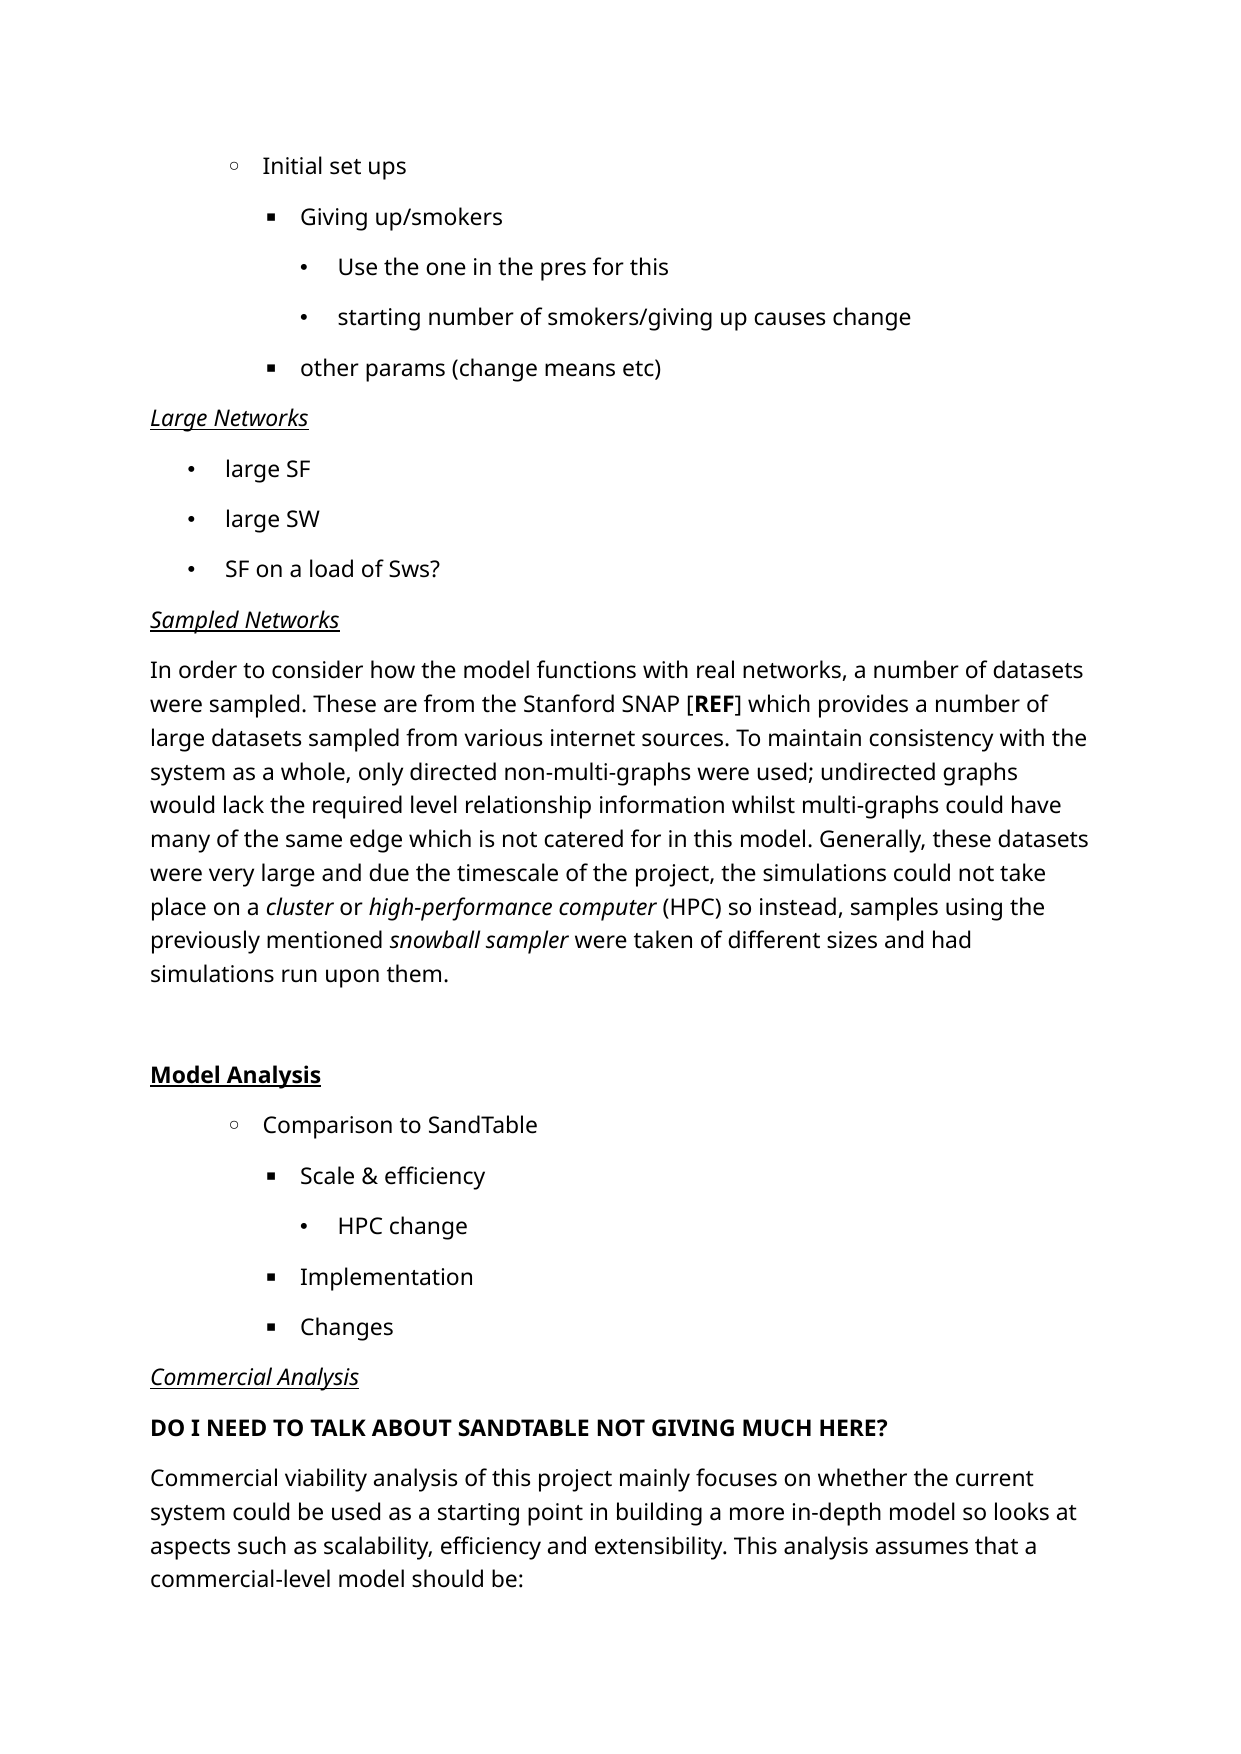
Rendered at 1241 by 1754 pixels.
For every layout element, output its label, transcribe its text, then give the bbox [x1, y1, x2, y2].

list Comparison to SandTable [225, 1109, 1090, 1140]
text DO I NEED TO TALK ABOUT SANDTABLE NOT GIVING MUCH HERE? [150, 1412, 1090, 1443]
list other params (change means etc) [262, 352, 1090, 383]
text Commercial Analysis [150, 1361, 1090, 1392]
list Use the one in the pres for this [300, 251, 1090, 282]
list large SW [187, 503, 1090, 534]
list Implementation [262, 1260, 1090, 1292]
text Large Networks [150, 402, 1090, 433]
text Model Analysis [150, 1059, 1090, 1090]
text Sampled Networks [150, 604, 1090, 635]
list SF on a load of Sws? [187, 553, 1090, 584]
text In order to consider how the model functions with real networks, a number of datasets were sampled. These are from the Stanford SNAP [REF] which provides a number of large datasets sampled from various internet sources. To maintain consistency with the system as a whole, only directed non-multi-graphs were used; undirected graphs would lack the required level relationship information whilst multi-graphs could have many of the same edge which is not catered for in this model. Generally, these datasets were very large and due the timescale of the project, the simulations could not take place on a cluster or high-performance computer (HPC) so instead, samples using the previously mentioned snowball sampler were taken of different sizes and had simulations run upon them. [150, 654, 1090, 989]
list HPC change [300, 1210, 1090, 1241]
list Changes [262, 1311, 1090, 1342]
list large SF [187, 452, 1090, 484]
list Scale & efficiency [262, 1159, 1090, 1191]
list Initial set ups [225, 150, 1090, 181]
text Commercial viability analysis of this project mainly focuses on whether the current system could be used as a starting point in building a more in-depth model so looks at aspects such as scalability, efficiency and extensibility. This analysis assumes that a commercial-level model should be: [150, 1462, 1090, 1594]
list Giving up/smokers [262, 200, 1090, 232]
list starting number of smokers/giving up causes change [300, 301, 1090, 332]
